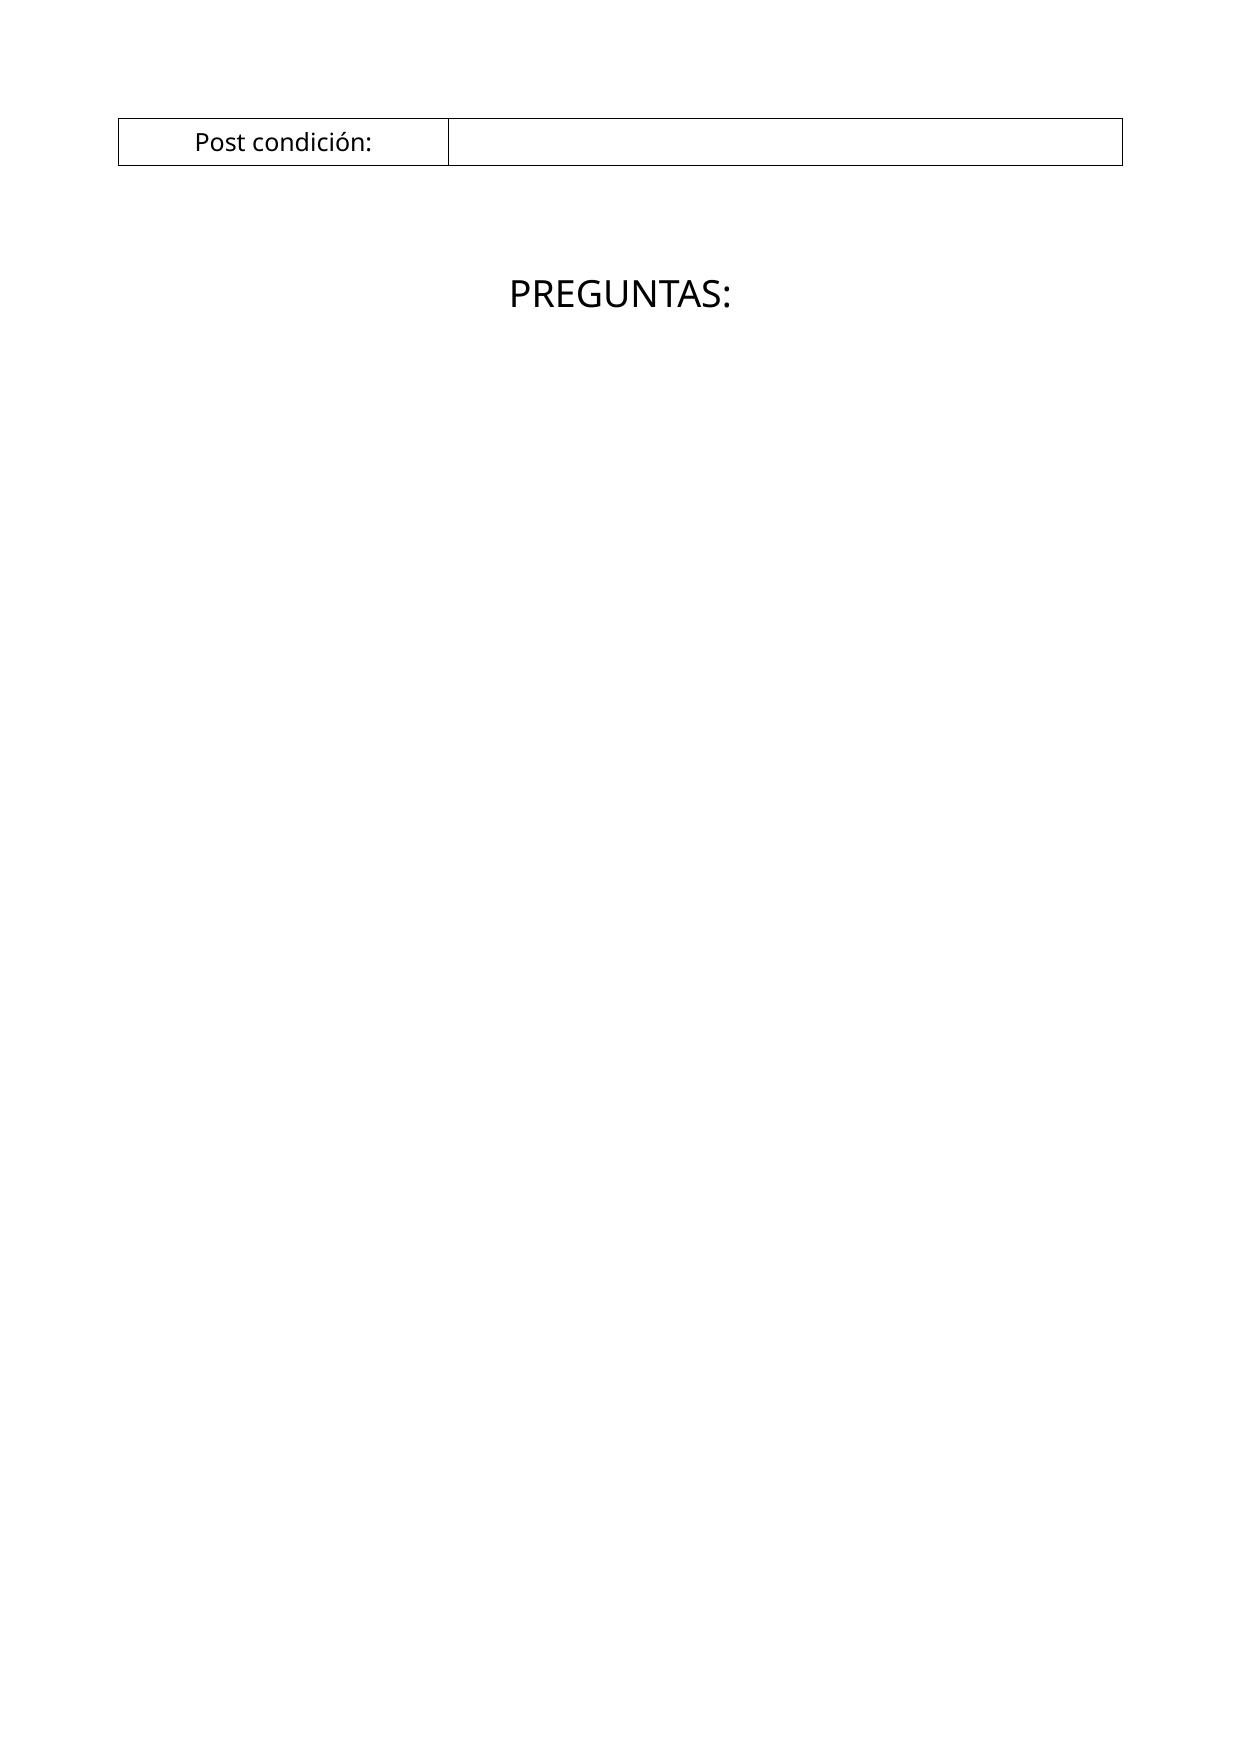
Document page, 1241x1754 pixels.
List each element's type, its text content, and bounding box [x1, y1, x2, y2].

table_cell Post condición: [119, 119, 448, 165]
text PREGUNTAS: [118, 268, 1122, 319]
table_cell Se regularizó la deuda de un empleado. [449, 119, 1122, 165]
text El condicional de si es moroso? [162, 353, 1122, 387]
text No debo pasarle el DNI como secretaria no? [162, 421, 1122, 455]
